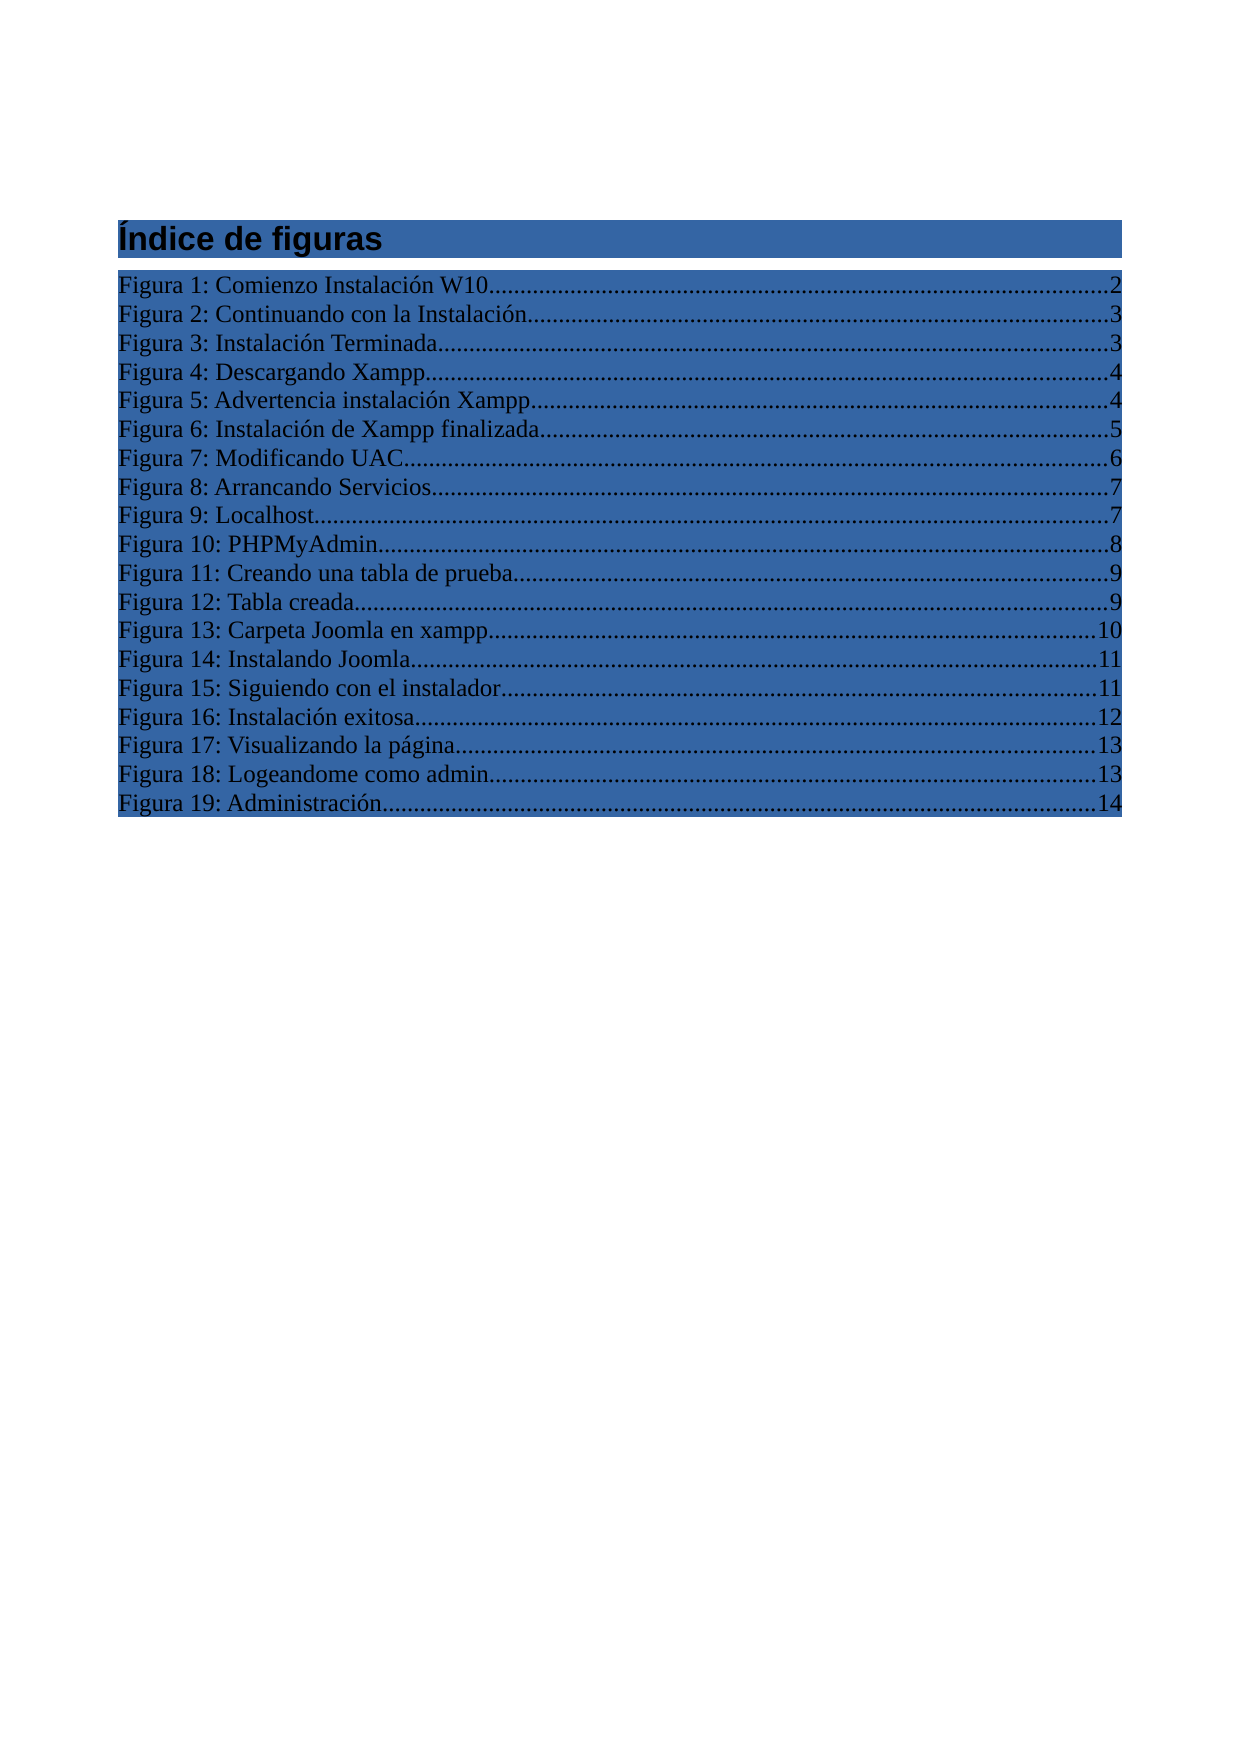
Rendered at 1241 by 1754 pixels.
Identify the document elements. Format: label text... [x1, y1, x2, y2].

text Figura 13: Carpeta Joomla en xampp 10 [118, 615, 1122, 644]
text Figura 5: Advertencia instalación Xampp 4 [118, 385, 1122, 414]
text Figura 2: Continuando con la Instalación 3 [118, 299, 1122, 328]
text Figura 3: Instalación Terminada 3 [118, 328, 1122, 357]
text Figura 10: PHPMyAdmin 8 [118, 529, 1122, 558]
text Figura 9: Localhost 7 [118, 500, 1122, 529]
text Figura 8: Arrancando Servicios 7 [118, 472, 1122, 500]
text Figura 14: Instalando Joomla 11 [118, 644, 1122, 673]
text Figura 18: Logeandome como admin 13 [118, 759, 1122, 788]
text Figura 15: Siguiendo con el instalador 11 [118, 673, 1122, 702]
subtitle Índice de figuras [118, 219, 1122, 258]
text Figura 12: Tabla creada 9 [118, 587, 1122, 615]
text Figura 4: Descargando Xampp 4 [118, 357, 1122, 385]
text Figura 1: Comienzo Instalación W10 2 [118, 270, 1122, 299]
text Figura 6: Instalación de Xampp finalizada 5 [118, 414, 1122, 443]
text Figura 19: Administración 14 [118, 788, 1122, 817]
text Figura 11: Creando una tabla de prueba 9 [118, 558, 1122, 587]
text Figura 16: Instalación exitosa 12 [118, 702, 1122, 730]
text Figura 17: Visualizando la página 13 [118, 730, 1122, 759]
text Figura 7: Modificando UAC 6 [118, 443, 1122, 472]
